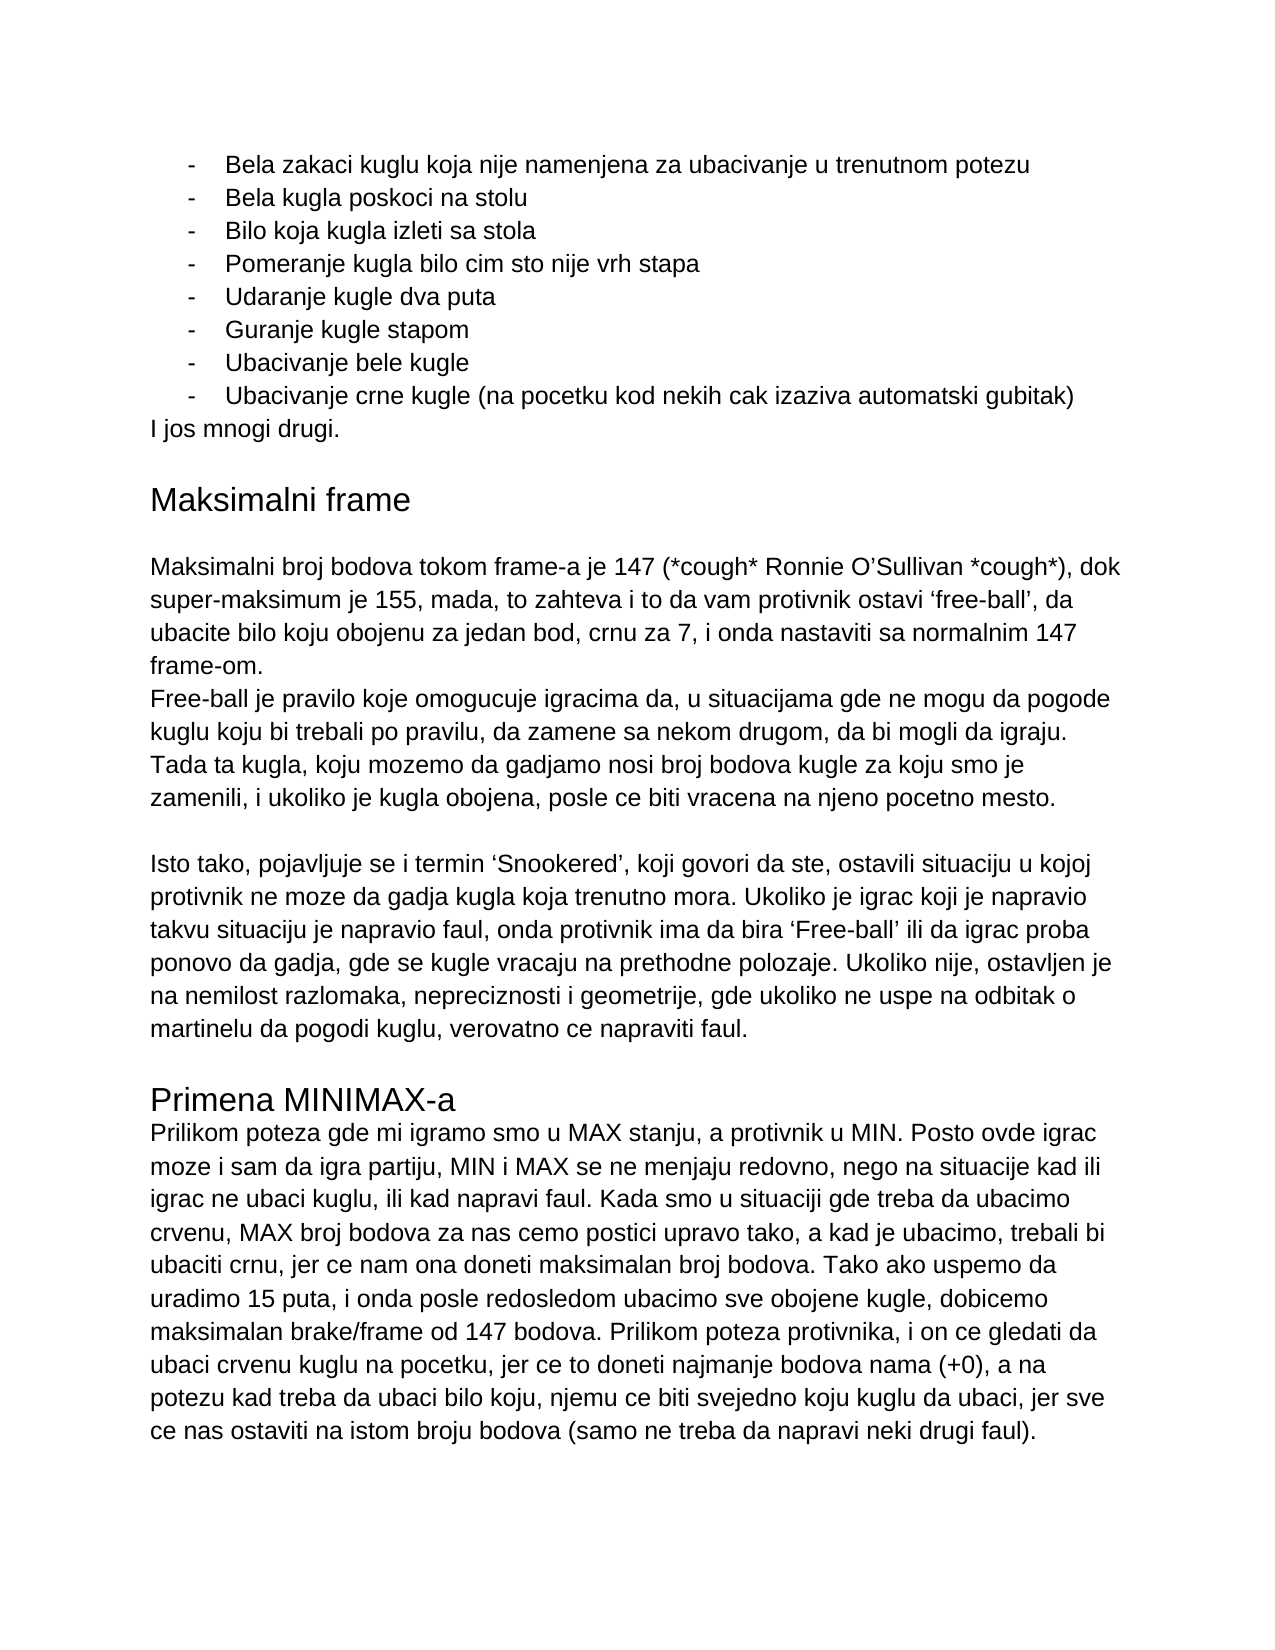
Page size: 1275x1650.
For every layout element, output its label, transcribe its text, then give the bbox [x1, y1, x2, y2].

text I jos mnogi drugi. [150, 414, 1125, 443]
text Prilikom poteza gde mi igramo smo u MAX stanju, a protivnik u MIN. Posto ovde igrac moze i sam da igra partiju, MIN i MAX se ne menjaju redovno, nego na situacije kad ili igrac ne ubaci kuglu, ili kad napravi faul. Kada smo u situaciji gde treba da ubacimo crvenu, MAX broj bodova za nas cemo postici upravo tako, a kad je ubacimo, trebali bi ubaciti crnu, jer ce nam ona doneti maksimalan broj bodova. Tako ako uspemo da uradimo 15 puta, i onda posle redosledom ubacimo sve obojene kugle, dobicemo maksimalan brake/frame od 147 bodova. Prilikom poteza protivnika, i on ce gledati da ubaci crvenu kuglu na pocetku, jer ce to doneti najmanje bodova nama (+0), a na potezu kad treba da ubaci bilo koju, njemu ce biti svejedno koju kuglu da ubaci, jer sve ce nas ostaviti na istom broju bodova (samo ne treba da napravi neki drugi faul). [150, 1118, 1125, 1444]
list Ubacivanje crne kugle (na pocetku kod nekih cak izaziva automatski gubitak) [187, 381, 1125, 410]
list Udaranje kugle dva puta [187, 282, 1125, 311]
list Pomeranje kugla bilo cim sto nije vrh stapa [187, 249, 1125, 278]
subtitle Primena MINIMAX-a [150, 1080, 1125, 1118]
text Free-ball je pravilo koje omogucuje igracima da, u situacijama gde ne mogu da pogode kuglu koju bi trebali po pravilu, da zamene sa nekom drugom, da bi mogli da igraju. Tada ta kugla, koju mozemo da gadjamo nosi broj bodova kugle za koju smo je zamenili, i ukoliko je kugla obojena, posle ce biti vracena na njeno pocetno mesto. [150, 684, 1125, 812]
text Isto tako, pojavljuje se i termin ‘Snookered’, koji govori da ste, ostavili situaciju u kojoj protivnik ne moze da gadja kugla koja trenutno mora. Ukoliko je igrac koji je napravio takvu situaciju je napravio faul, onda protivnik ima da bira ‘Free-ball’ ili da igrac proba ponovo da gadja, gde se kugle vracaju na prethodne polozaje. Ukoliko nije, ostavljen je na nemilost razlomaka, nepreciznosti i geometrije, gde ukoliko ne uspe na odbitak o martinelu da pogodi kuglu, verovatno ce napraviti faul. [150, 849, 1125, 1043]
list Guranje kugle stapom [187, 315, 1125, 344]
list Bela zakaci kuglu koja nije namenjena za ubacivanje u trenutnom potezu [187, 150, 1125, 179]
subtitle Maksimalni frame [150, 480, 1125, 519]
list Bilo koja kugla izleti sa stola [187, 216, 1125, 245]
text Maksimalni broj bodova tokom frame-a je 147 (*cough* Ronnie O’Sullivan *cough*), dok super-maksimum je 155, mada, to zahteva i to da vam protivnik ostavi ‘free-ball’, da ubacite bilo koju obojenu za jedan bod, crnu za 7, i onda nastaviti sa normalnim 147 frame-om. [150, 552, 1125, 679]
list Bela kugla poskoci na stolu [187, 183, 1125, 212]
list Ubacivanje bele kugle [187, 348, 1125, 377]
